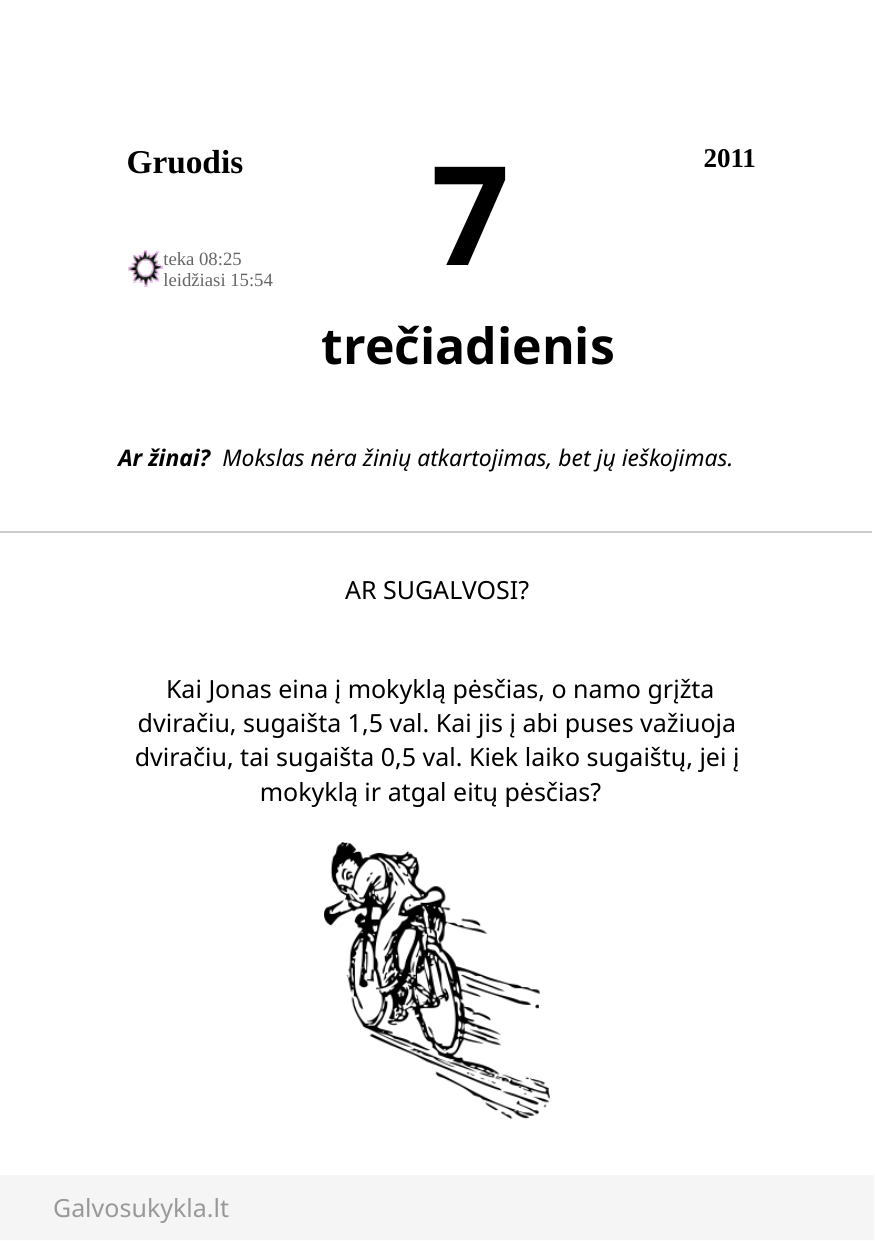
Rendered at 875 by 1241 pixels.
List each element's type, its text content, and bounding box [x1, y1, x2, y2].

table_header 7 trečiadienis [299, 118, 638, 379]
table_header Gruodis teka 08:25 leidžiasi 15:54 [118, 118, 298, 287]
text Ar žinai? Mokslas nėra žinių atkartojimas, bet jų ieškojimas. [118, 442, 756, 473]
text Kai Jonas eina į mokyklą pėsčias, o namo grįžta dviračiu, sugaišta 1,5 val. Kai jis į abi puses važiuoja dviračiu, tai sugaišta 0,5 val. Kiek laiko sugaištų, jei į mokyklą ir atgal eitų pėsčias? [118, 672, 756, 808]
picture [127, 250, 164, 288]
text AR SUGALVOSI? [118, 573, 756, 607]
table_header 2011 [638, 118, 756, 379]
table_header [118, 288, 298, 379]
picture [324, 842, 550, 1119]
